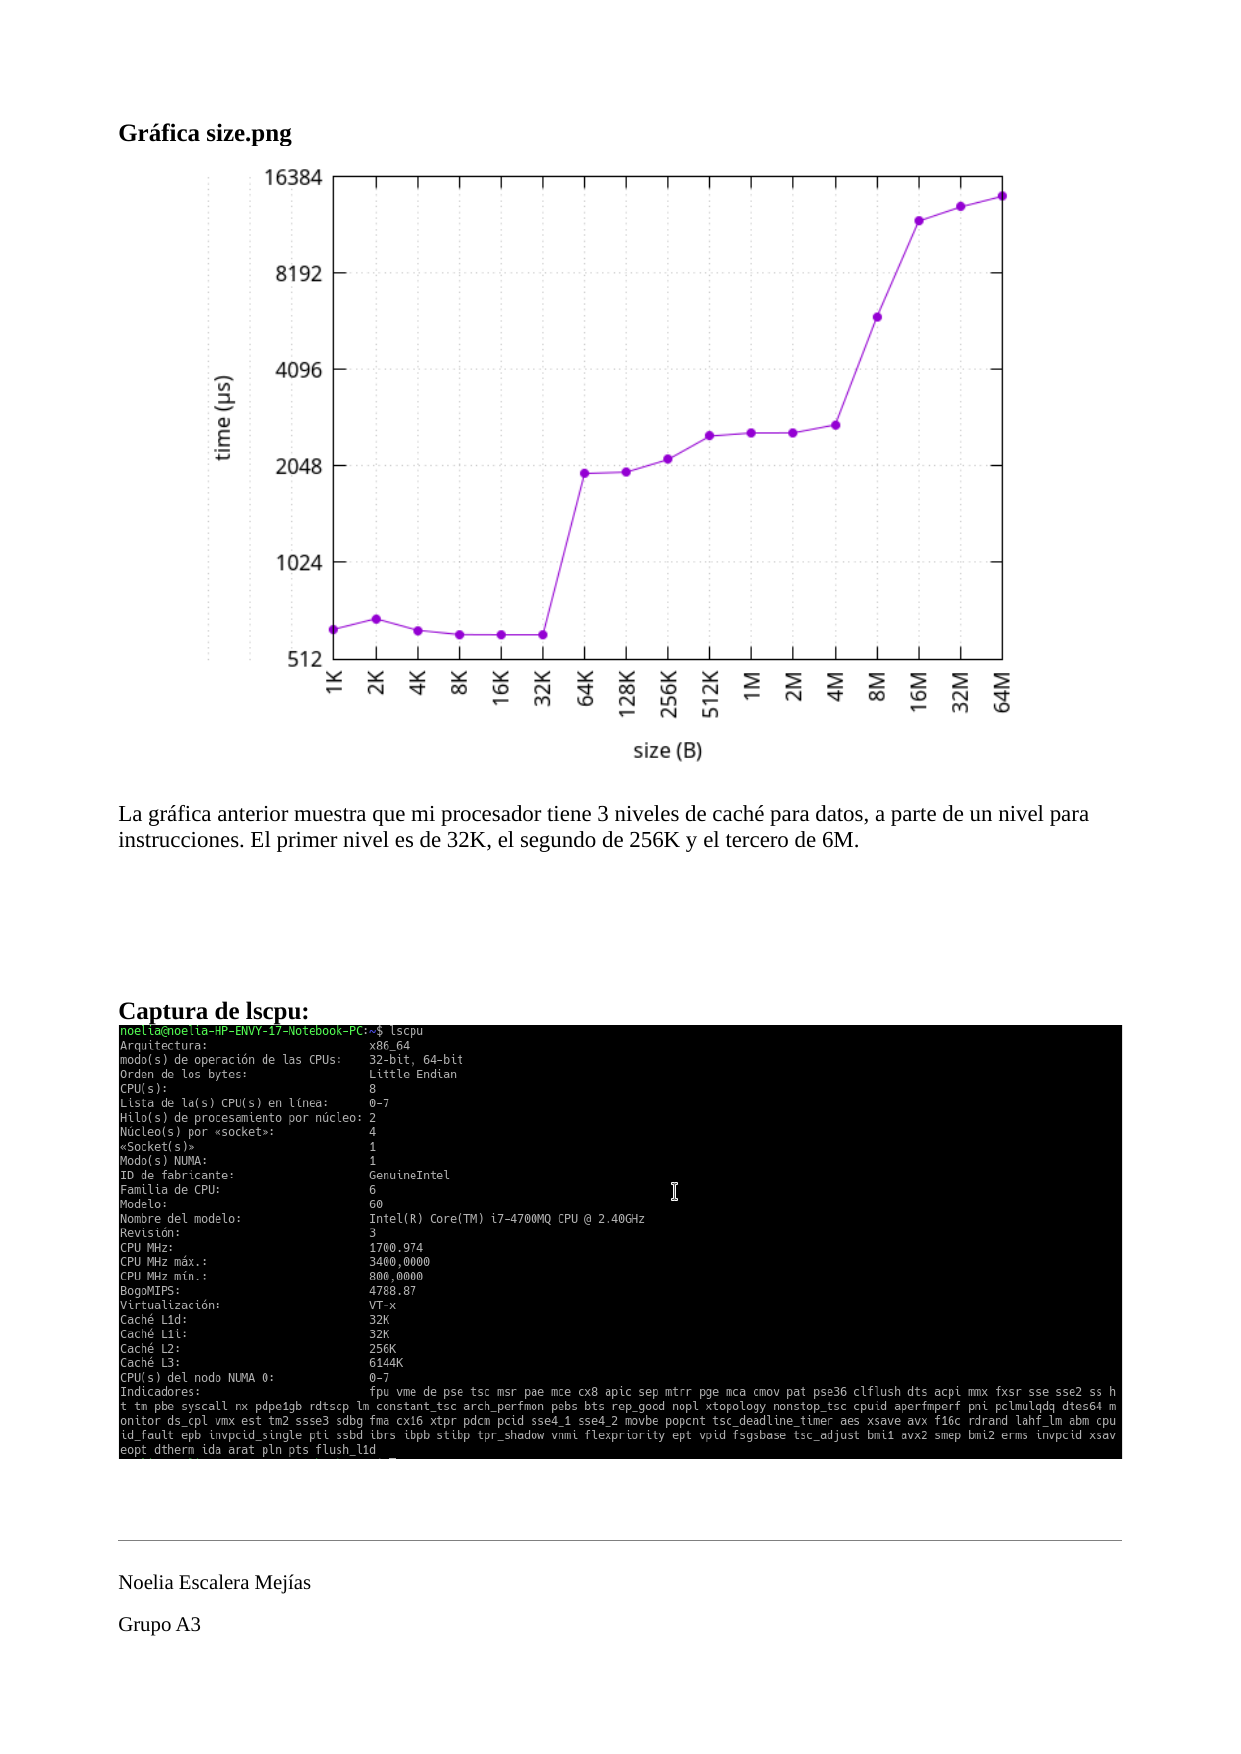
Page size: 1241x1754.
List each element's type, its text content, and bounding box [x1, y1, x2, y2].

text La gráfica anterior muestra que mi procesador tiene 3 niveles de caché para datos, a parte de un nivel para instrucciones. El primer nivel es de 32K, el segundo de 256K y el tercero de 6M. [118, 800, 1122, 852]
picture [204, 146, 1037, 771]
text Gráfica size.png [118, 118, 1122, 147]
text Captura de lscpu: [118, 996, 1122, 1025]
picture [118, 1025, 1123, 1459]
